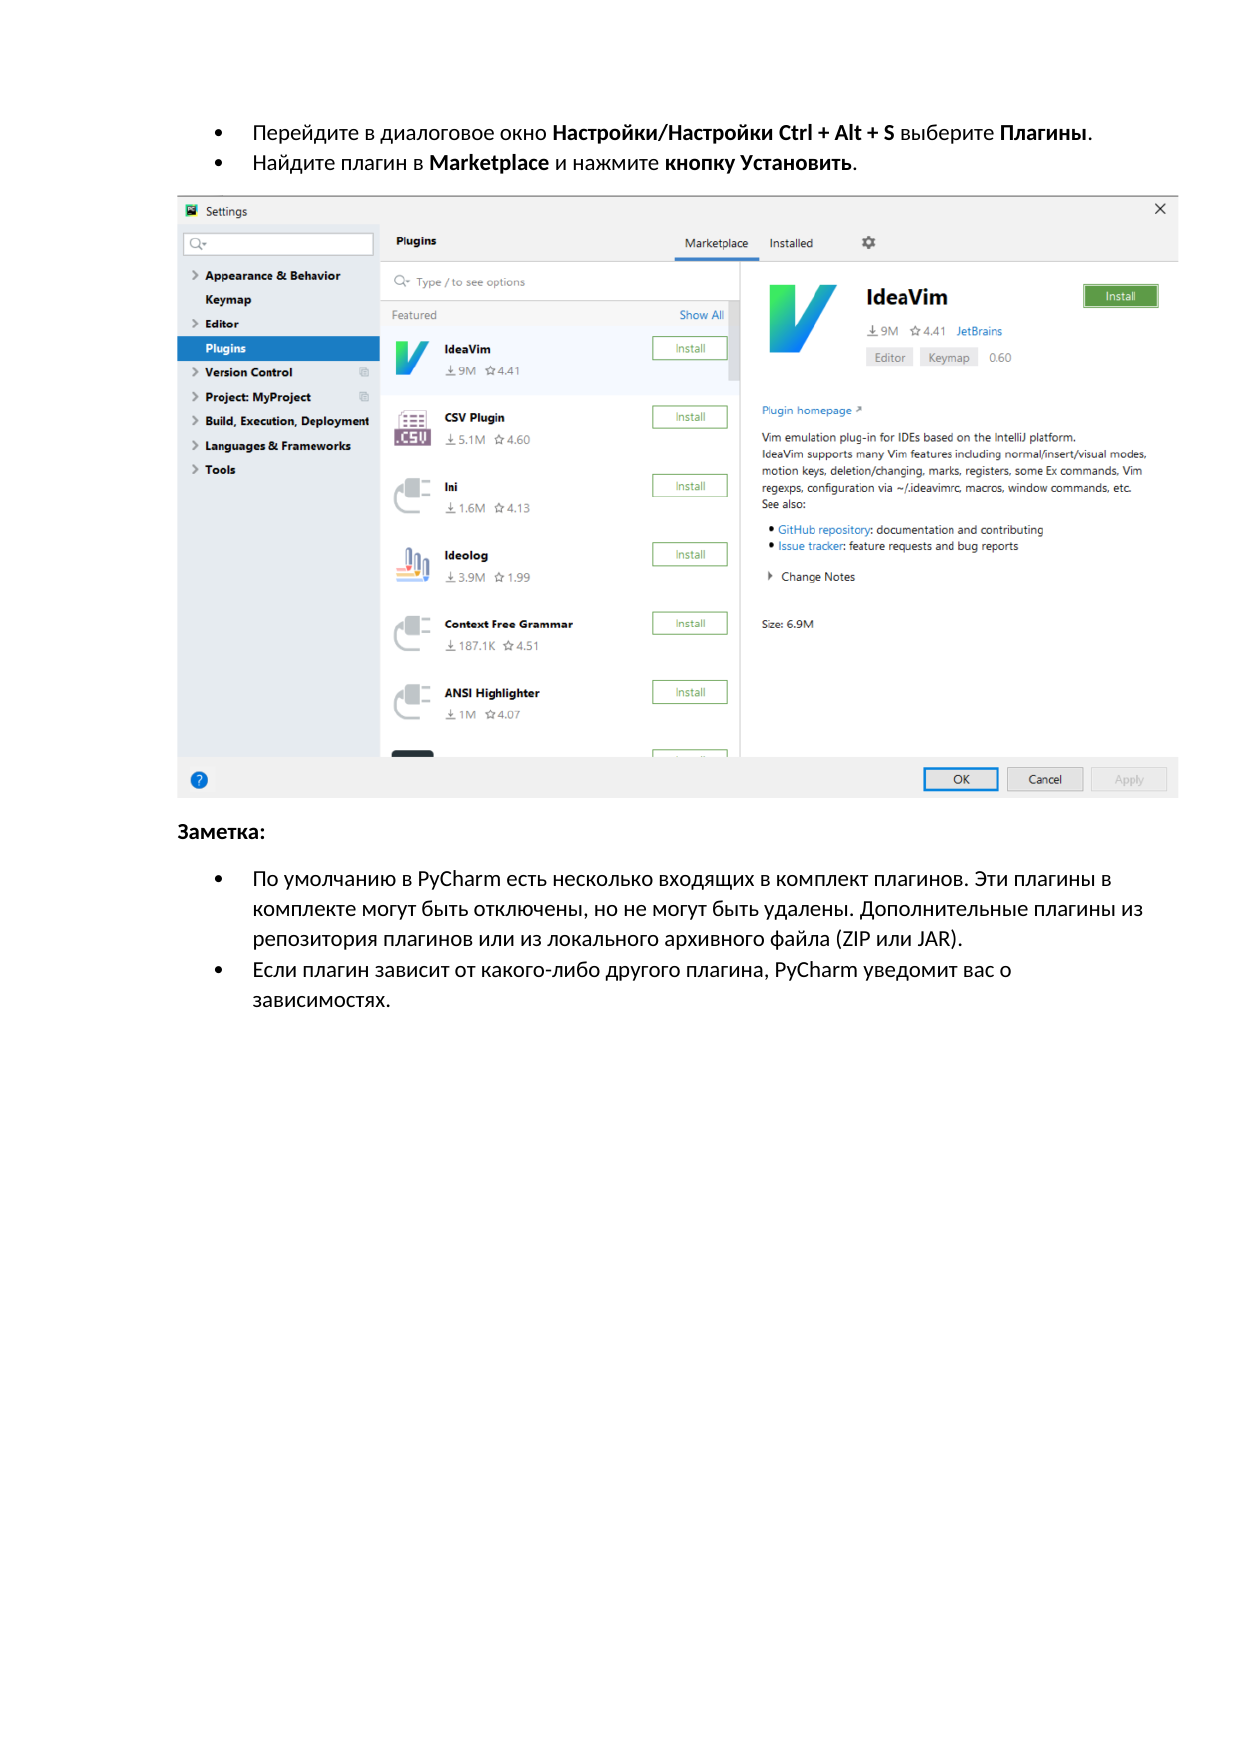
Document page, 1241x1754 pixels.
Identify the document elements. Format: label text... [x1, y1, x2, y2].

text Заметка: [177, 817, 1152, 845]
list По умолчанию в PyCharm есть несколько входящих в комплект плагинов. Эти плагины в комплекте могут быть отключены, но не могут быть удалены. Дополнительные плагины из репозитория плагинов или из локального архивного файла (ZIP или JAR). [215, 864, 1152, 952]
list Перейдите в диалоговое окно Настройки/Настройки Ctrl + Alt + S выберите Плагины. [215, 118, 1152, 146]
picture [177, 195, 1179, 798]
list Найдите плагин в Marketplace и нажмите кнопку Установить. [215, 148, 1152, 176]
list Если плагин зависит от какого-либо другого плагина, PyCharm уведомит вас о зависимостях. [215, 955, 1152, 1013]
